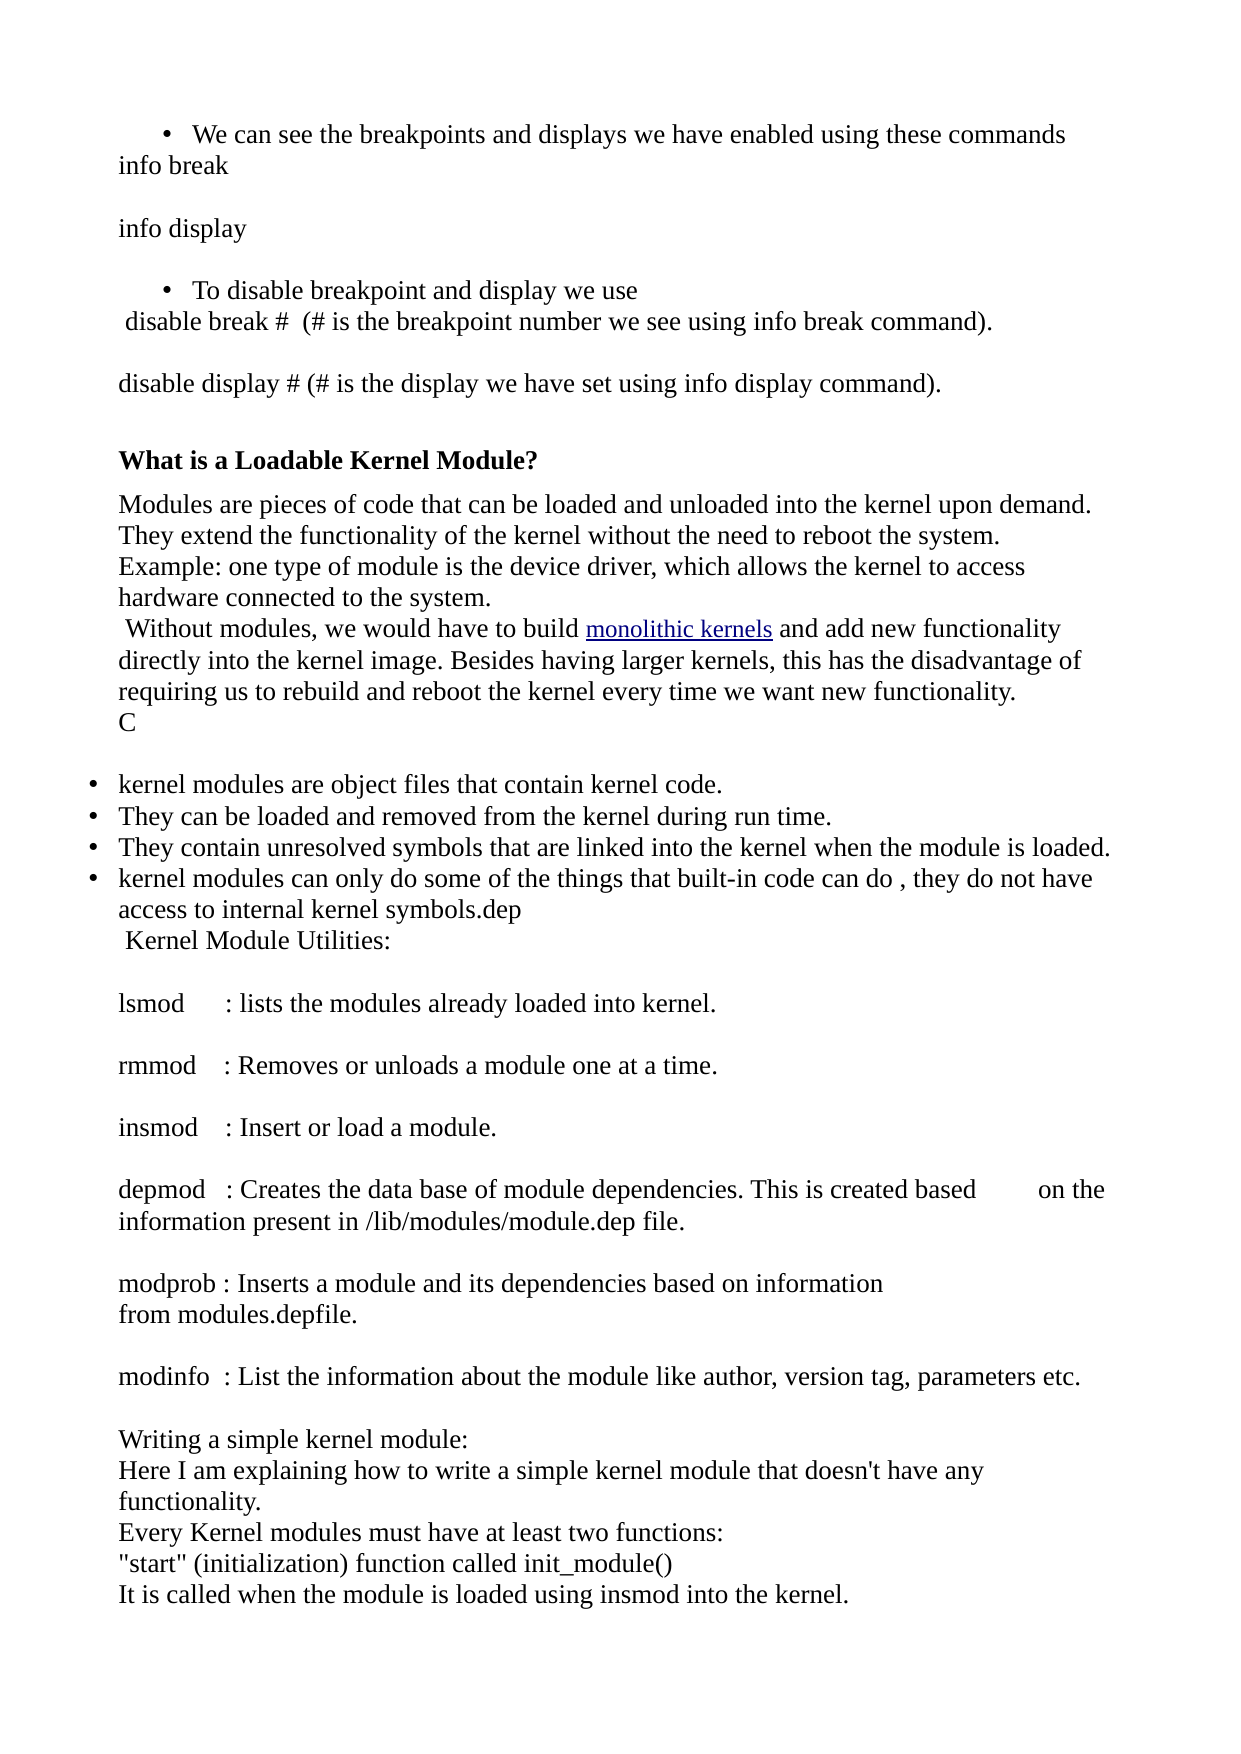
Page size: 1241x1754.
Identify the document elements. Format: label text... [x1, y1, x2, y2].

text depmod : Creates the data base of module dependencies. This is created based on the information present in /lib/modules/module.dep file. [118, 1174, 1122, 1236]
list They can be loaded and removed from the kernel during run time. [118, 799, 1122, 831]
text modinfo : List the information about the module like author, version tag, parameters etc. Writing a simple kernel module: [118, 1361, 1122, 1454]
text insmod : Insert or load a module. [118, 1111, 1122, 1142]
text Example: one type of module is the device driver, which allows the kernel to access hardware connected to the system. [118, 550, 1122, 613]
text Kernel Module Utilities: [118, 924, 1122, 956]
text C [118, 706, 1122, 737]
list They contain unresolved symbols that are linked into the kernel when the module is loaded. [118, 831, 1122, 862]
text Modules are pieces of code that can be loaded and unloaded into the kernel upon demand. They extend the functionality of the kernel without the need to reboot the system. [118, 488, 1122, 550]
text Here I am explaining how to write a simple kernel module that doesn't have any functionality. [118, 1454, 1122, 1516]
subtitle What is a Loadable Kernel Module? [118, 444, 1122, 476]
text Every Kernel modules must have at least two functions: "start" (initialization) function called init_module() It is called when the module is loaded using insmod into the kernel. [118, 1516, 1122, 1610]
text Without modules, we would have to build monolithic kernels and add new functionality directly into the kernel image. Besides having larger kernels, this has the disadvantage of requiring us to rebuild and reboot the kernel every time we want new functionality. [118, 613, 1122, 706]
text info display [118, 212, 1122, 243]
text modprob : Inserts a module and its dependencies based on information from modules.depfile. [118, 1267, 1122, 1329]
list kernel modules can only do some of the things that built-in code can do , they do not have access to internal kernel symbols.dep [118, 862, 1122, 924]
text lsmod : lists the modules already loaded into kernel. [118, 987, 1122, 1018]
text rmmod : Removes or unloads a module one at a time. [118, 1049, 1122, 1080]
text disable break # (# is the breakpoint number we see using info break command). [118, 305, 1122, 336]
list To disable breakpoint and display we use [162, 274, 1122, 305]
text disable display # (# is the display we have set using info display command). [118, 367, 1122, 399]
list We can see the breakpoints and displays we have enabled using these commands [162, 118, 1122, 149]
list kernel modules are object files that contain kernel code. [118, 768, 1122, 799]
text info break [118, 149, 1122, 181]
